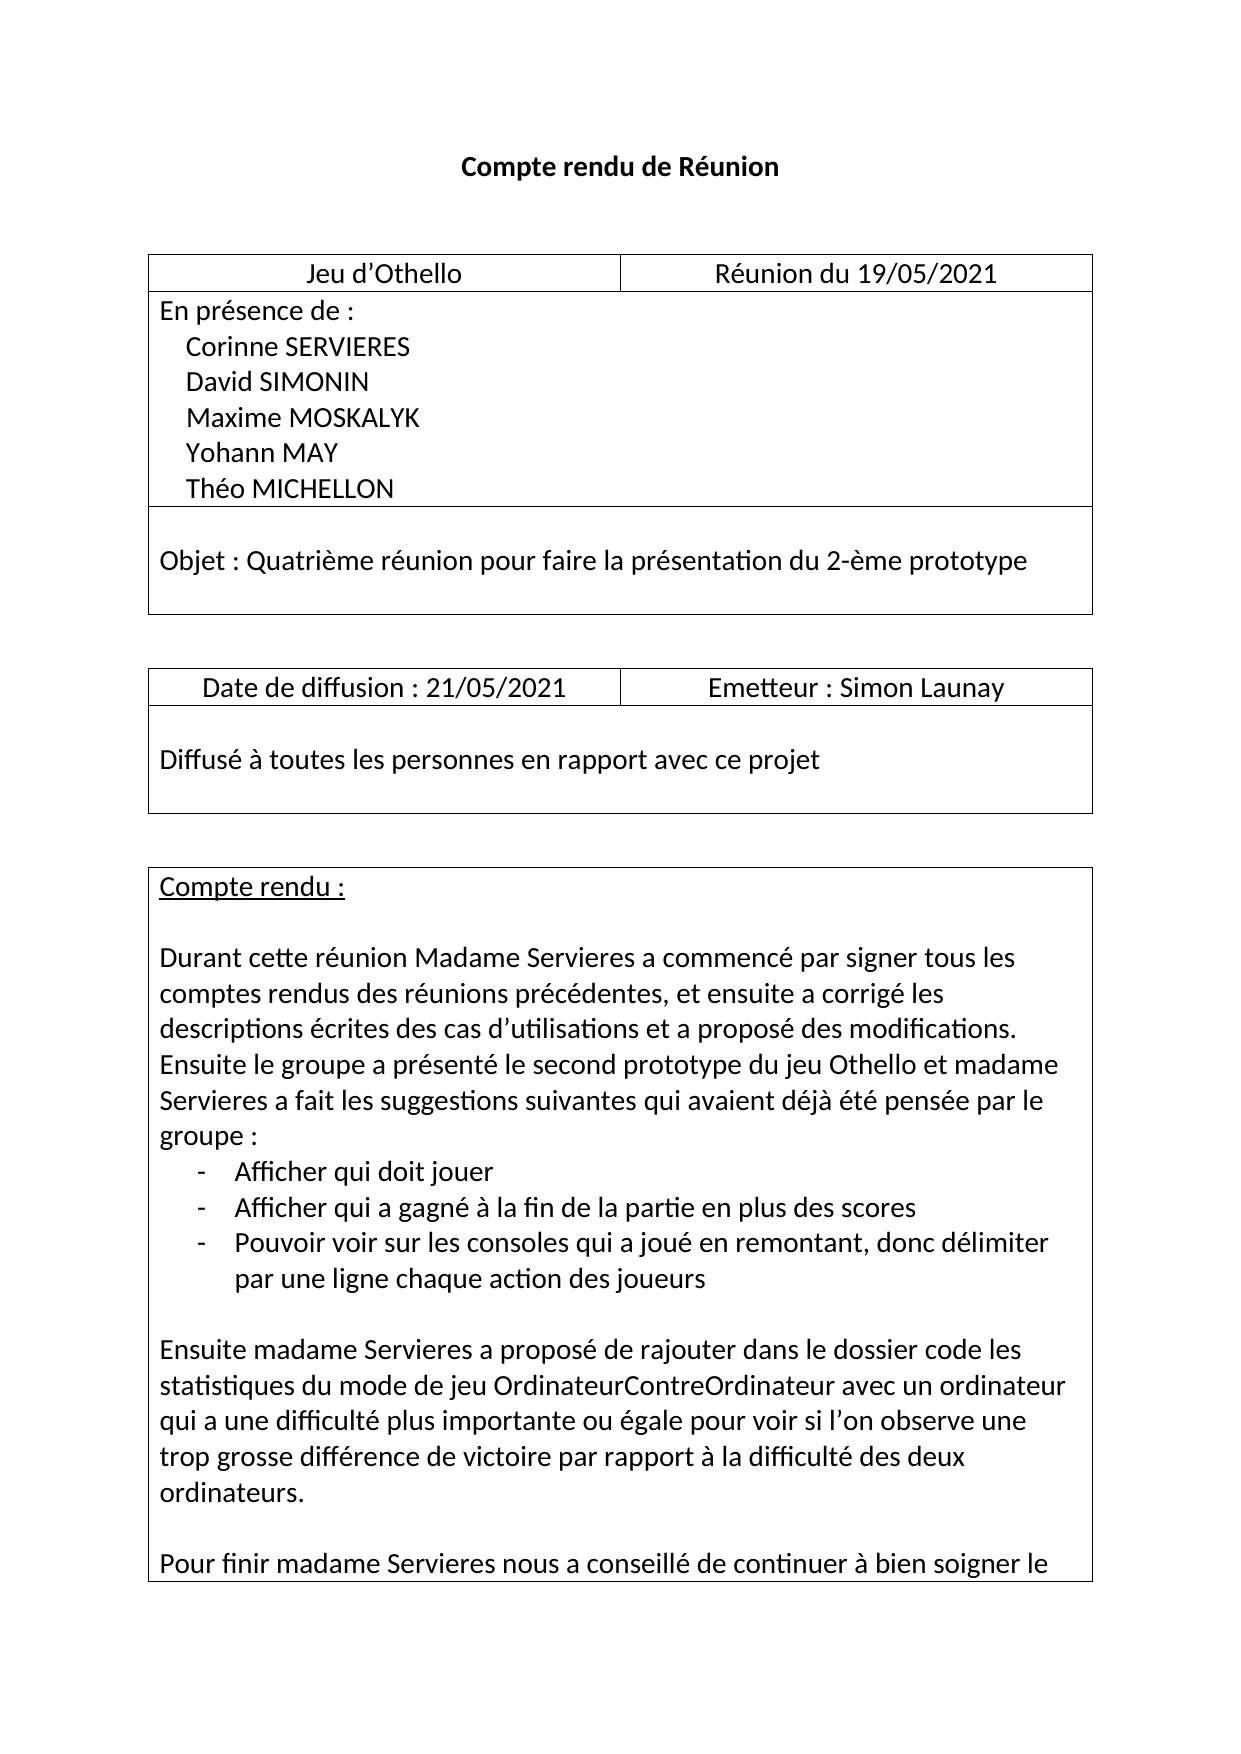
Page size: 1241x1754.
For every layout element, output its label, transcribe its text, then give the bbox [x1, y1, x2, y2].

table_cell Objet : Quatrième réunion pour faire la présentation du 2-ème prototype [149, 507, 1092, 614]
table_cell Diffusé à toutes les personnes en rapport avec ce projet [149, 706, 1092, 813]
table_header Jeu d’Othello [149, 255, 620, 291]
text Compte rendu de Réunion [148, 148, 1093, 183]
table_header Date de diffusion : 21/05/2021 [149, 669, 620, 705]
table_header Emetteur : Simon Launay [621, 669, 1092, 705]
table_header Compte rendu : Durant cette réunion Madame Servieres a commencé par signer tous les comptes rendus des réunions précédentes, et ensuite a corrigé les descriptions écrites des cas d’utilisations et a proposé des modifications. Ensuite le groupe a présenté le second prototype du jeu Othello et madame Servieres a fait les suggestions suivantes qui avaient déjà été pensée par le groupe : Afficher qui doit jouer Afficher qui a gagné à la fin de la partie en plus des scores Pouvoir voir sur les consoles qui a joué en remontant, donc délimiter par une ligne chaque action des joueurs Ensuite madame Servieres a proposé de rajouter dans le dossier code les statistiques du mode de jeu OrdinateurContreOrdinateur avec un ordinateur qui a une difficulté plus importante ou égale pour voir si l’on observe une trop grosse différence de victoire par rapport à la difficulté des deux ordinateurs. Pour finir madame Servieres nous a conseillé de continuer à bien soigner le [149, 868, 1092, 1581]
table_header Réunion du 19/05/2021 [621, 255, 1092, 291]
table_cell En présence de : Corinne SERVIERES David SIMONIN Maxime MOSKALYK Yohann MAY Théo MICHELLON [149, 292, 1092, 506]
